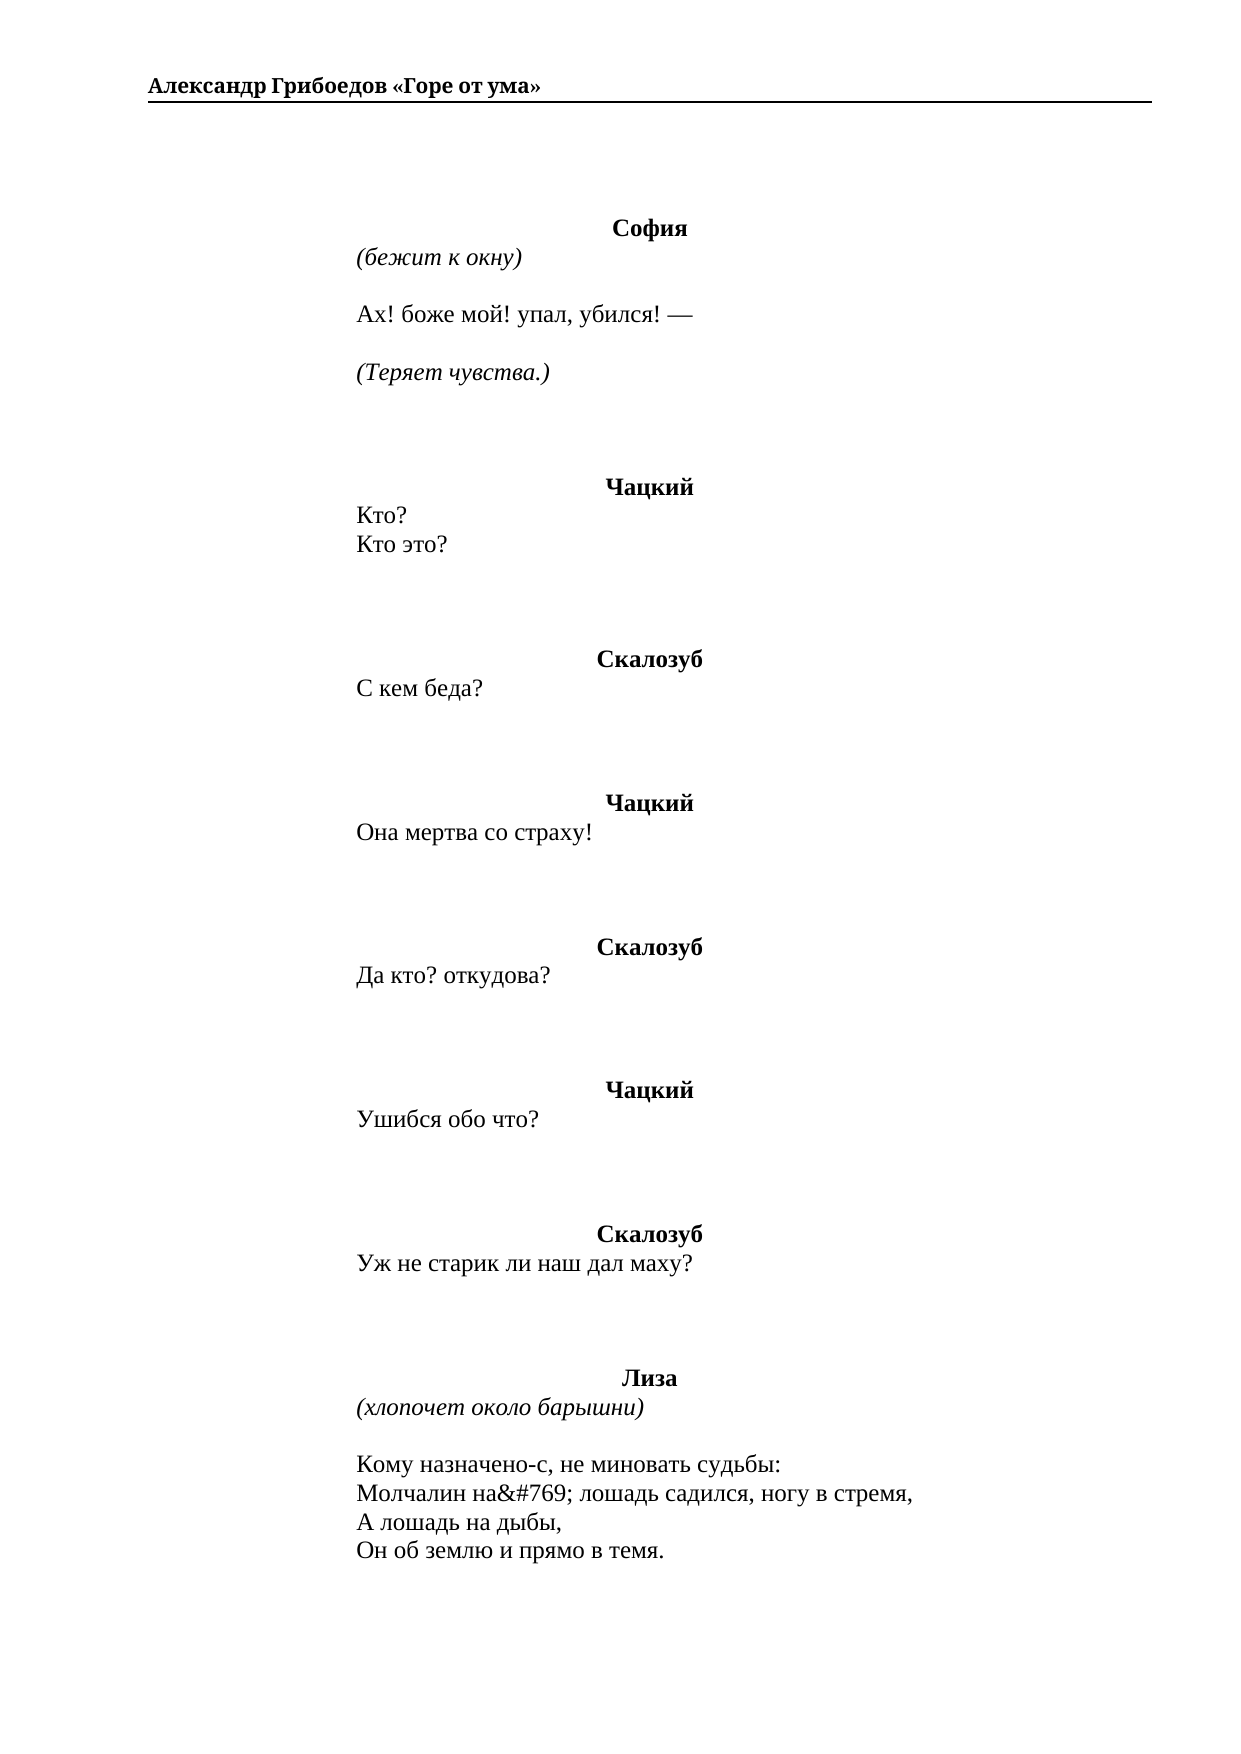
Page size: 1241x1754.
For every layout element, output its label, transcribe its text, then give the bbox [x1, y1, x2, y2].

text Да кто? откудова? [356, 960, 1089, 989]
subtitle Скалозуб [148, 644, 1152, 673]
text Он об землю и прямо в темя. [356, 1535, 1089, 1564]
text С кем беда? [356, 673, 1089, 702]
text Уж не старик ли наш дал маху? [356, 1248, 1089, 1277]
text Ушибся обо что? [356, 1104, 1089, 1133]
subtitle Чацкий [148, 788, 1152, 817]
subtitle София [148, 213, 1152, 242]
subtitle Чацкий [148, 1075, 1152, 1104]
subtitle Лиза [148, 1363, 1152, 1392]
text А лошадь на дыбы, [356, 1507, 1089, 1535]
subtitle Скалозуб [148, 932, 1152, 960]
text Она мертва со страху! [356, 817, 1089, 845]
text Кому назначено-с, не миновать судьбы: [356, 1449, 1089, 1478]
text (Теряет чувства.) [356, 357, 1089, 385]
subtitle Чацкий [148, 472, 1152, 500]
text Ах! боже мой! упал, убился! — [356, 299, 1089, 328]
text (хлопочет около барышни) [356, 1392, 1089, 1420]
subtitle Скалозуб [148, 1219, 1152, 1248]
text Кто? [356, 500, 1089, 529]
text Молчалин на&#769; лошадь садился, ногу в стремя, [356, 1478, 1089, 1507]
text (бежит к окну) [356, 242, 1089, 270]
text Кто это? [356, 529, 1089, 558]
